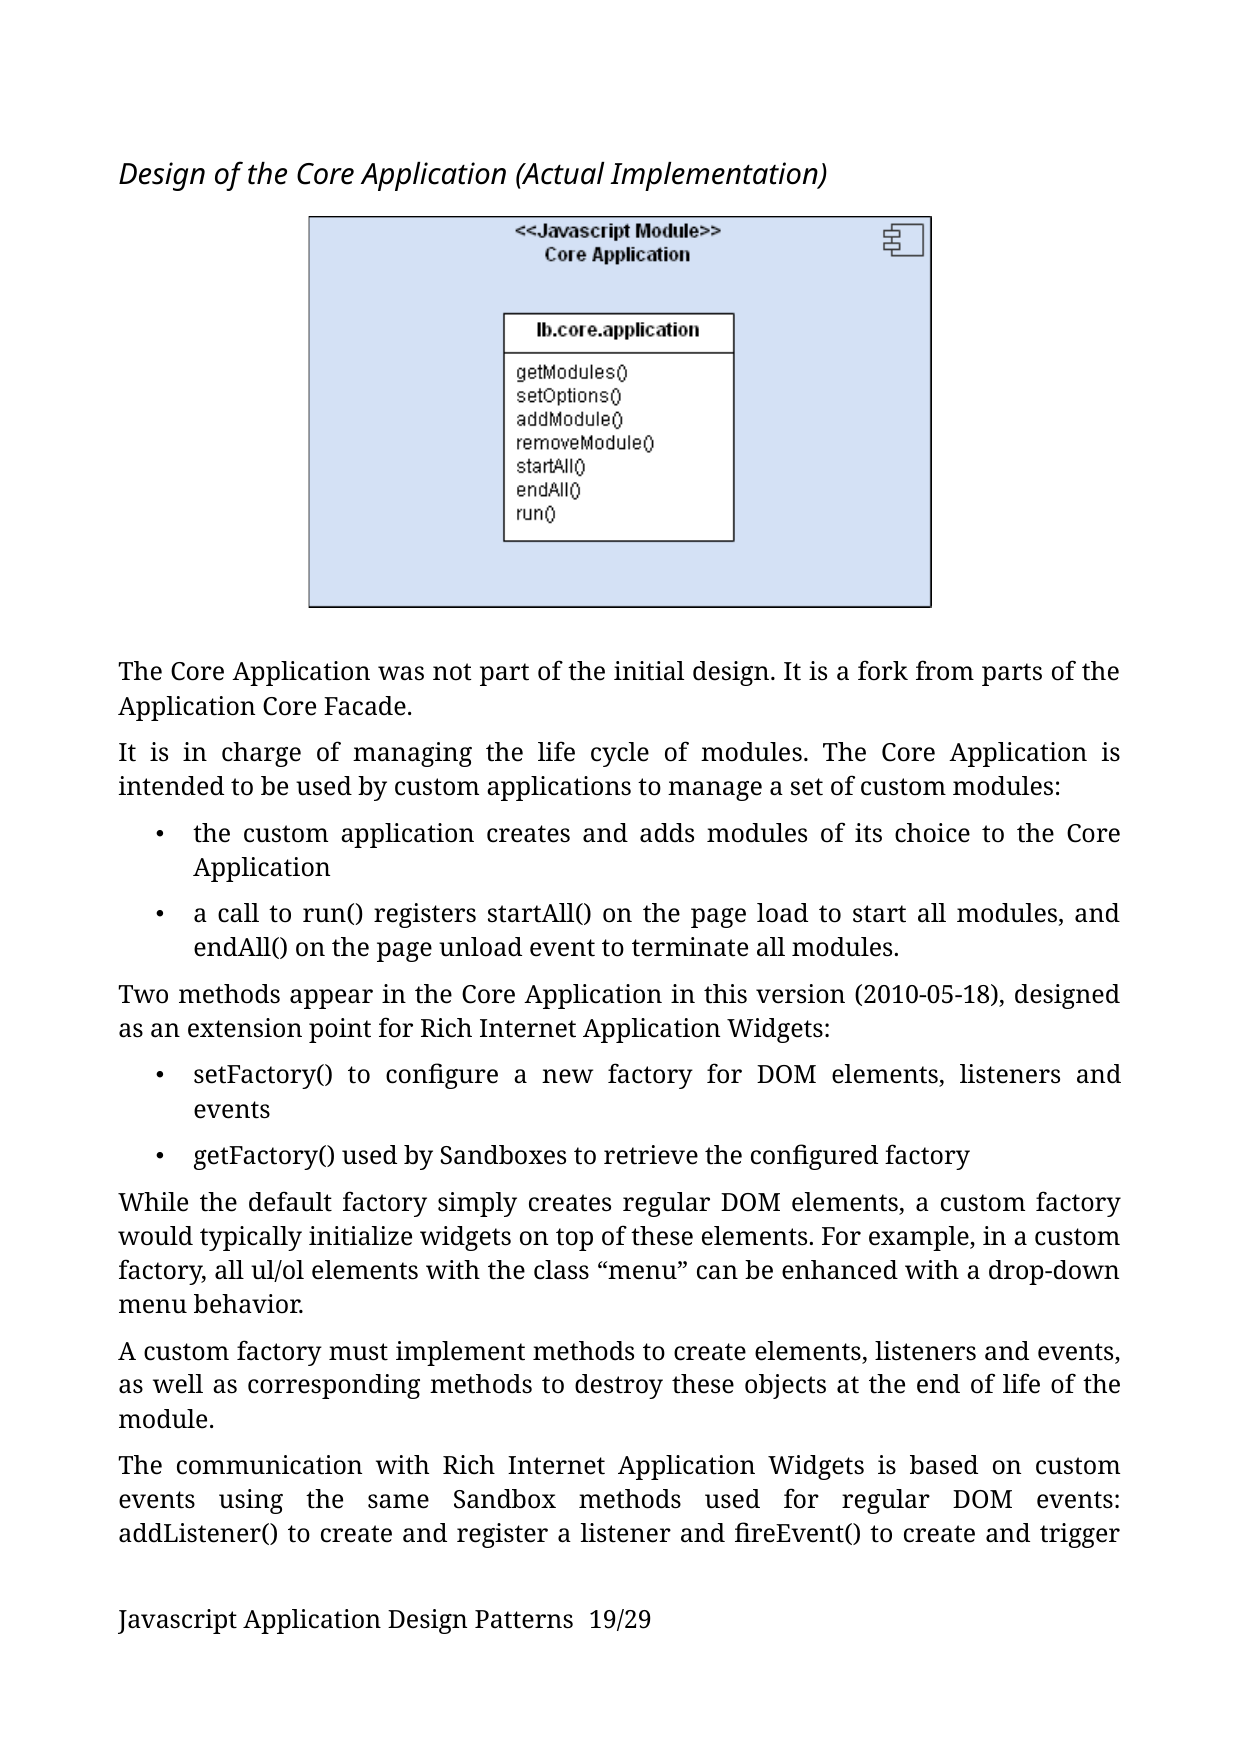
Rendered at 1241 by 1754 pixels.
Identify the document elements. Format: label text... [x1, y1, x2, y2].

list a call to run() registers startAll() on the page load to start all modules, and endAll() on the page unload event to terminate all modules. [156, 896, 1122, 964]
list setFactory() to configure a new factory for DOM elements, listeners and events [156, 1057, 1122, 1125]
text While the default factory simply creates regular DOM elements, a custom factory would typically initialize widgets on top of these elements. For example, in a custom factory, all ul/ol elements with the class “menu” can be enhanced with a drop-down menu behavior. [118, 1184, 1122, 1321]
subtitle Design of the Core Application (Actual Implementation) [118, 153, 1122, 193]
picture [308, 216, 932, 608]
text Two methods appear in the Core Application in this version (2010-05-18), designed as an extension point for Rich Internet Application Widgets: [118, 977, 1122, 1045]
list getFactory() used by Sandboxes to retrieve the configured factory [156, 1138, 1122, 1172]
list the custom application creates and adds modules of its choice to the Core Application [156, 815, 1122, 883]
text The communication with Rich Internet Application Widgets is based on custom events using the same Sandbox methods used for regular DOM events: addListener() to create and register a listener and fireEvent() to create and trigger [118, 1448, 1122, 1550]
text The Core Application was not part of the initial design. It is a fork from parts of the Application Core Facade. [118, 654, 1122, 722]
text A custom factory must implement methods to create elements, listeners and events, as well as corresponding methods to destroy these objects at the end of life of the module. [118, 1333, 1122, 1435]
text It is in charge of managing the life cycle of modules. The Core Application is intended to be used by custom applications to manage a set of custom modules: [118, 735, 1122, 803]
